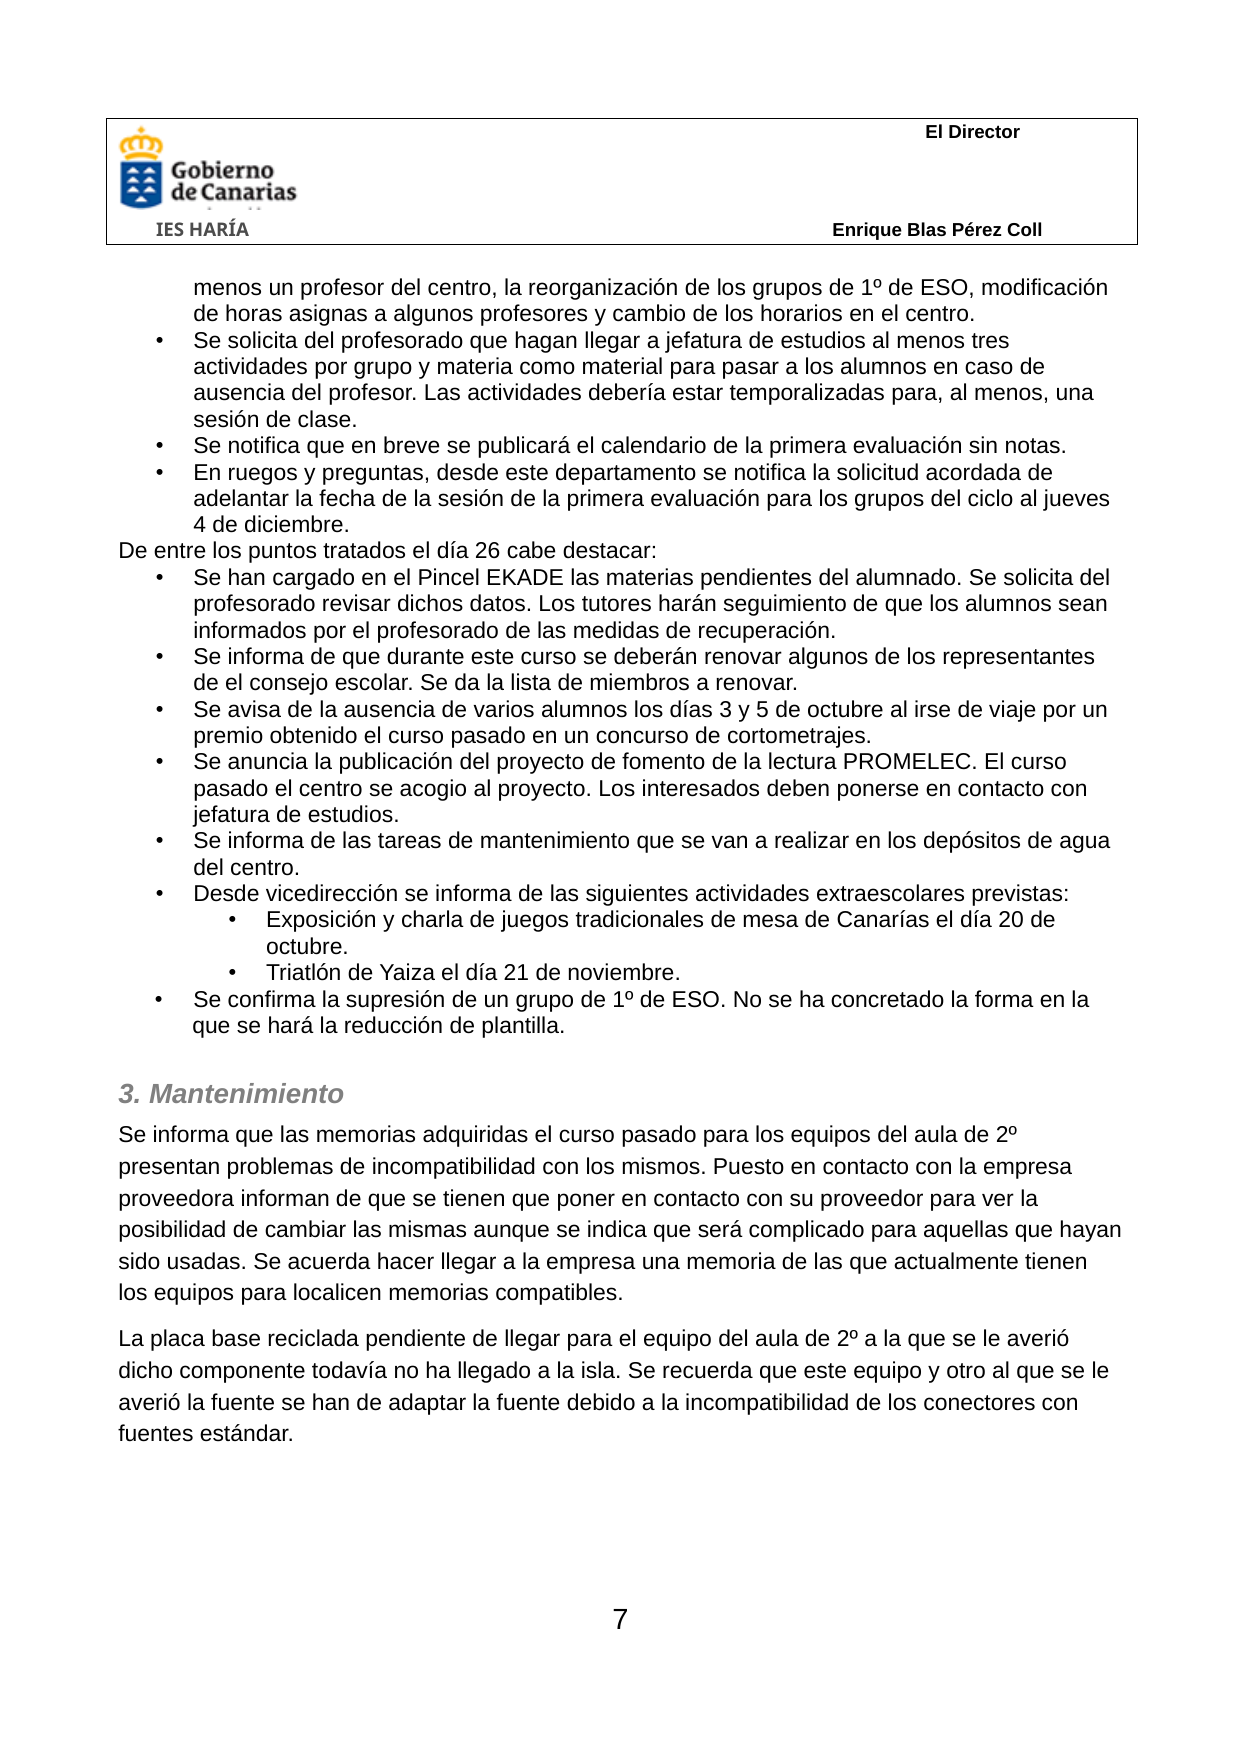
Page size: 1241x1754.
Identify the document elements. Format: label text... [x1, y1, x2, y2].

list Se confirma la supresión de un grupo de 1º de ESO. No se ha concretado la forma en la que se hará la reducción de plantilla. [154, 986, 1122, 1038]
list Se notifica que en breve se publicará el calendario de la primera evaluación sin notas. [156, 432, 1122, 458]
list Se informa de las tareas de mantenimiento que se van a realizar en los depósitos de agua del centro. [156, 827, 1122, 880]
list menos un profesor del centro, la reorganización de los grupos de 1º de ESO, modificación de horas asignas a algunos profesores y cambio de los horarios en el centro. [156, 274, 1122, 327]
list Exposición y charla de juegos tradicionales de mesa de Canarías el día 20 de octubre. [228, 906, 1122, 959]
list Se informa de que durante este curso se deberán renovar algunos de los representantes de el consejo escolar. Se da la lista de miembros a renovar. [156, 643, 1122, 696]
list Desde vicedirección se informa de las siguientes actividades extraescolares previstas: [156, 880, 1122, 906]
subtitle 3. Mantenimiento [118, 1077, 1122, 1109]
list Se solicita del profesorado que hagan llegar a jefatura de estudios al menos tres actividades por grupo y materia como material para pasar a los alumnos en caso de ausencia del profesor. Las actividades debería estar temporalizadas para, al menos, una sesión de clase. [156, 327, 1122, 432]
list Se anuncia la publicación del proyecto de fomento de la lectura PROMELEC. El curso pasado el centro se acogio al proyecto. Los interesados deben ponerse en contacto con jefatura de estudios. [156, 748, 1122, 827]
picture [115, 123, 300, 210]
text De entre los puntos tratados el día 26 cabe destacar: [118, 537, 1122, 564]
list Se han cargado en el Pincel EKADE las materias pendientes del alumnado. Se solicita del profesorado revisar dichos datos. Los tutores harán seguimiento de que los alumnos sean informados por el profesorado de las medidas de recuperación. [156, 564, 1122, 643]
text La placa base reciclada pendiente de llegar para el equipo del aula de 2º a la que se le averió dicho componente todavía no ha llegado a la isla. Se recuerda que este equipo y otro al que se le averió la fuente se han de adaptar la fuente debido a la incompatibilidad de los conectores con fuentes estándar. [118, 1325, 1122, 1446]
list En ruegos y preguntas, desde este departamento se notifica la solicitud acordada de adelantar la fecha de la sesión de la primera evaluación para los grupos del ciclo al jueves 4 de diciembre. [156, 458, 1122, 537]
text Se informa que las memorias adquiridas el curso pasado para los equipos del aula de 2º presentan problemas de incompatibilidad con los mismos. Puesto en contacto con la empresa proveedora informan de que se tienen que poner en contacto con su proveedor para ver la posibilidad de cambiar las mismas aunque se indica que será complicado para aquellas que hayan sido usadas. Se acuerda hacer llegar a la empresa una memoria de las que actualmente tienen los equipos para localicen memorias compatibles. [118, 1121, 1122, 1306]
list Triatlón de Yaiza el día 21 de noviembre. [228, 959, 1122, 986]
list Se avisa de la ausencia de varios alumnos los días 3 y 5 de octubre al irse de viaje por un premio obtenido el curso pasado en un concurso de cortometrajes. [156, 696, 1122, 748]
